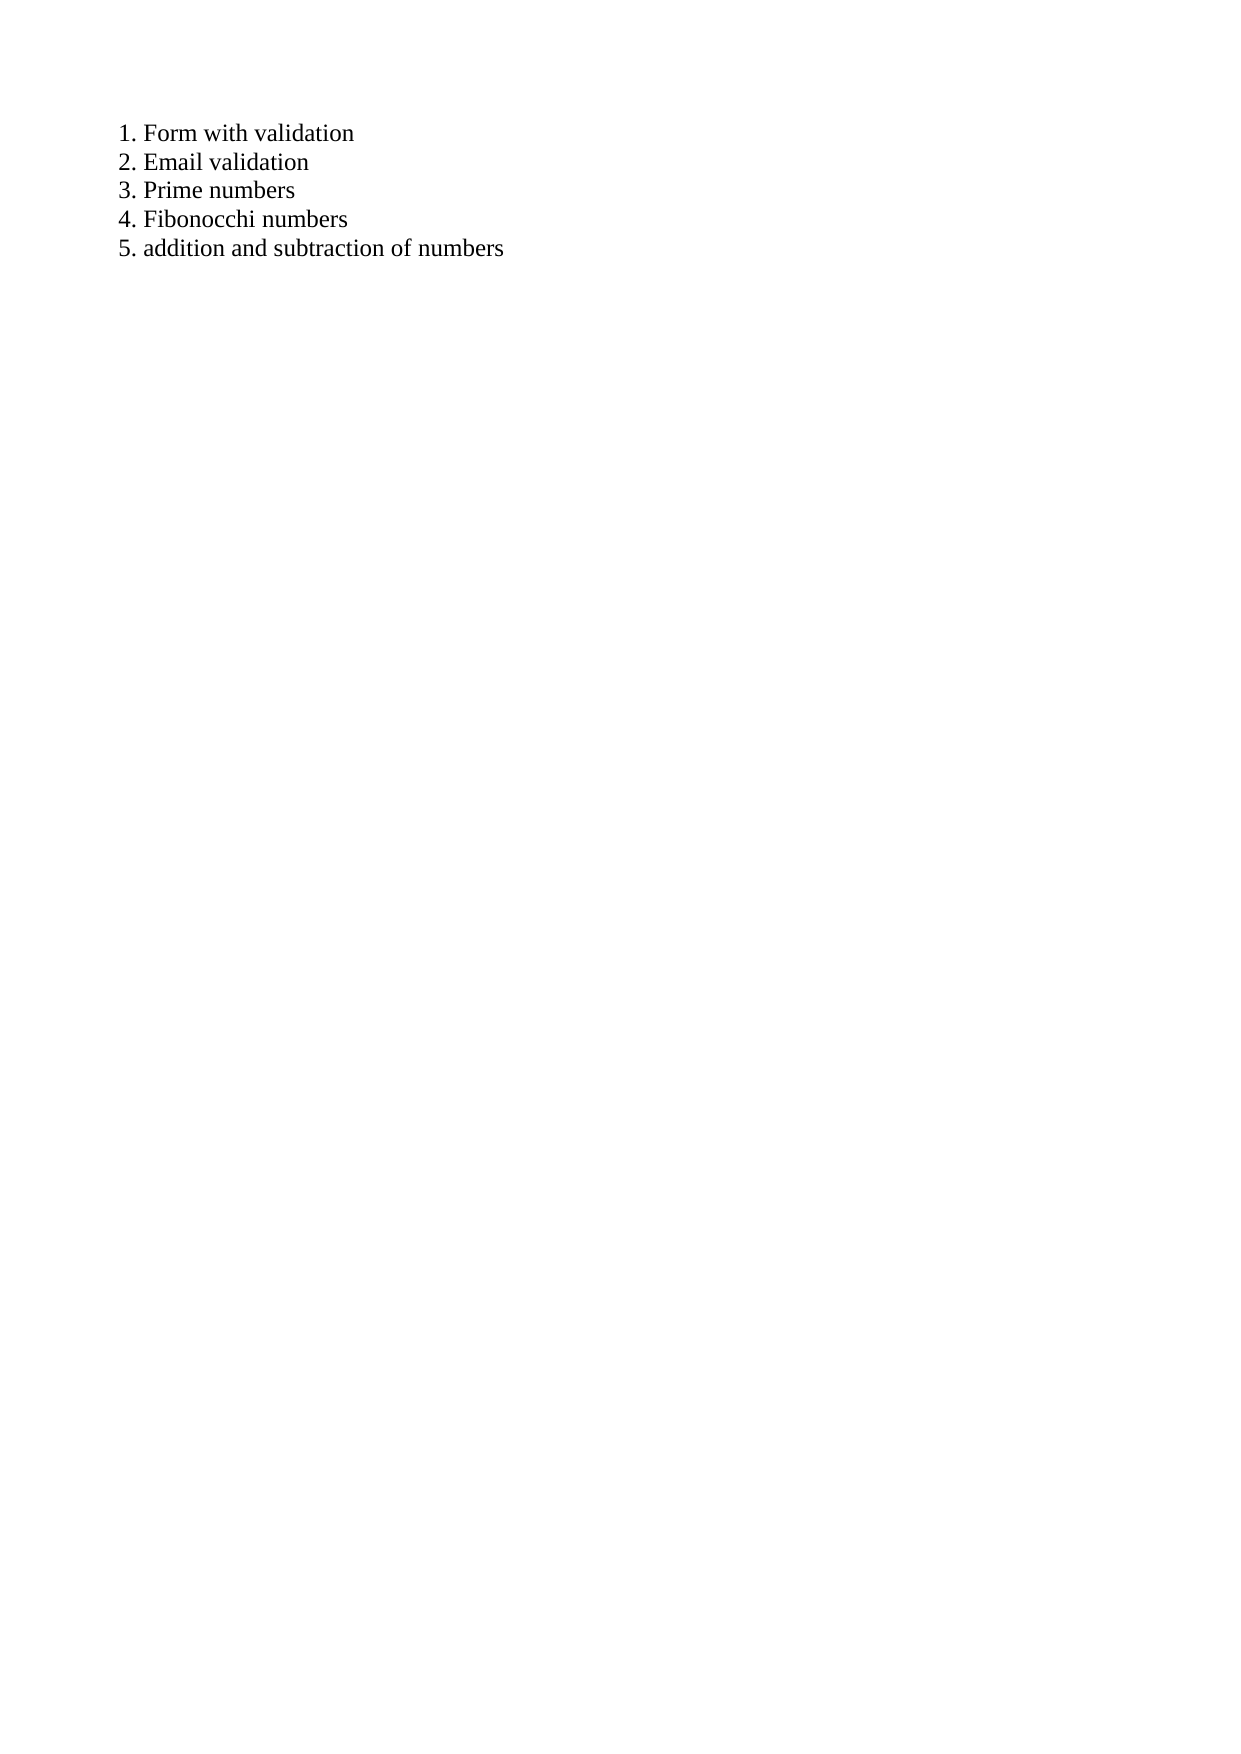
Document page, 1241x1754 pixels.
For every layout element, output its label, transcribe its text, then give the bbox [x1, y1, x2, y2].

text 5. addition and subtraction of numbers [118, 233, 1122, 262]
text 2. Email validation [118, 147, 1122, 176]
text 3. Prime numbers [118, 176, 1122, 204]
text 1. Form with validation [118, 118, 1122, 147]
text 4. Fibonocchi numbers [118, 204, 1122, 233]
